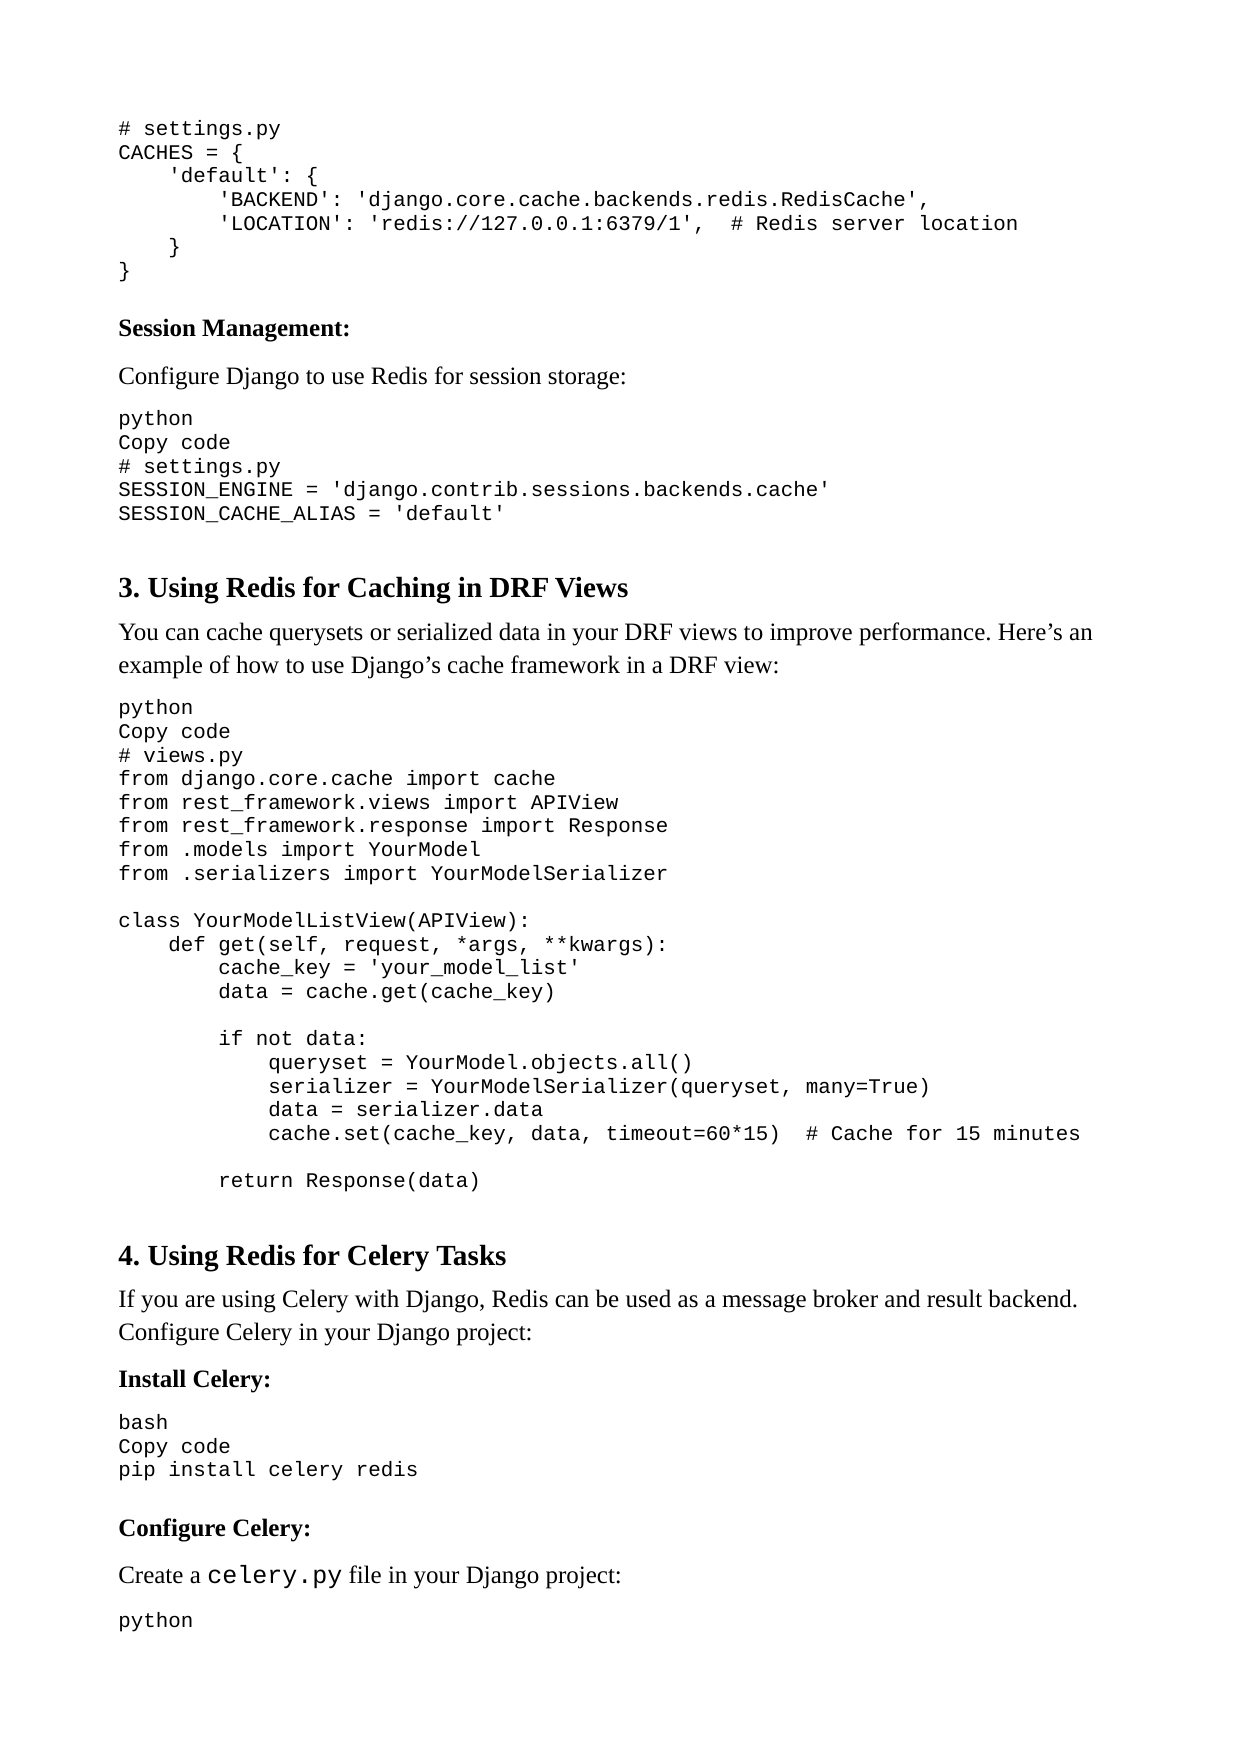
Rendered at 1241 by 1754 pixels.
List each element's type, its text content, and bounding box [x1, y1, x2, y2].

text 'LOCATION': 'redis://127.0.0.1:6379/1', # Redis server location [118, 213, 1122, 236]
text if not data: [118, 1028, 1122, 1052]
text If you are using Celery with Django, Redis can be used as a message broker and result backend. Configure Celery in your Django project: [118, 1284, 1122, 1346]
text from .models import YourModel [118, 839, 1122, 863]
subtitle 4. Using Redis for Celery Tasks [118, 1238, 1122, 1271]
text data = cache.get(cache_key) [118, 981, 1122, 1005]
subtitle 3. Using Redis for Caching in DRF Views [118, 571, 1122, 604]
text # settings.py [118, 456, 1122, 479]
text python [118, 408, 1122, 432]
text bash [118, 1412, 1122, 1436]
text Copy code [118, 721, 1122, 744]
text def get(self, request, *args, **kwargs): [118, 934, 1122, 957]
text cache.set(cache_key, data, timeout=60*15) # Cache for 15 minutes [118, 1123, 1122, 1147]
text 'default': { [118, 165, 1122, 189]
text cache_key = 'your_model_list' [118, 957, 1122, 981]
text Copy code [118, 1436, 1122, 1459]
text Create a celery.py file in your Django project: [118, 1560, 1122, 1591]
text SESSION_ENGINE = 'django.contrib.sessions.backends.cache' [118, 479, 1122, 503]
text } [118, 260, 1122, 284]
text return Response(data) [118, 1170, 1122, 1194]
text data = serializer.data [118, 1099, 1122, 1123]
text from rest_framework.response import Response [118, 816, 1122, 839]
text Install Celery: [118, 1364, 1122, 1393]
text serializer = YourModelSerializer(queryset, many=True) [118, 1076, 1122, 1099]
text class YourModelListView(APIView): [118, 910, 1122, 934]
text # settings.py [118, 118, 1122, 142]
text from rest_framework.views import APIView [118, 792, 1122, 816]
text Configure Celery: [118, 1513, 1122, 1541]
text queryset = YourModel.objects.all() [118, 1052, 1122, 1076]
text # views.py [118, 744, 1122, 768]
text CACHES = { [118, 142, 1122, 165]
text python [118, 697, 1122, 721]
text SESSION_CACHE_ALIAS = 'default' [118, 503, 1122, 527]
text Configure Django to use Redis for session storage: [118, 361, 1122, 389]
text Session Management: [118, 313, 1122, 342]
text You can cache querysets or serialized data in your DRF views to improve performance. Here’s an example of how to use Django’s cache framework in a DRF view: [118, 617, 1122, 678]
text python [118, 1610, 1122, 1634]
text 'BACKEND': 'django.core.cache.backends.redis.RedisCache', [118, 189, 1122, 213]
text from django.core.cache import cache [118, 768, 1122, 792]
text pip install celery redis [118, 1459, 1122, 1483]
text } [118, 236, 1122, 260]
text Copy code [118, 432, 1122, 456]
text from .serializers import YourModelSerializer [118, 863, 1122, 886]
